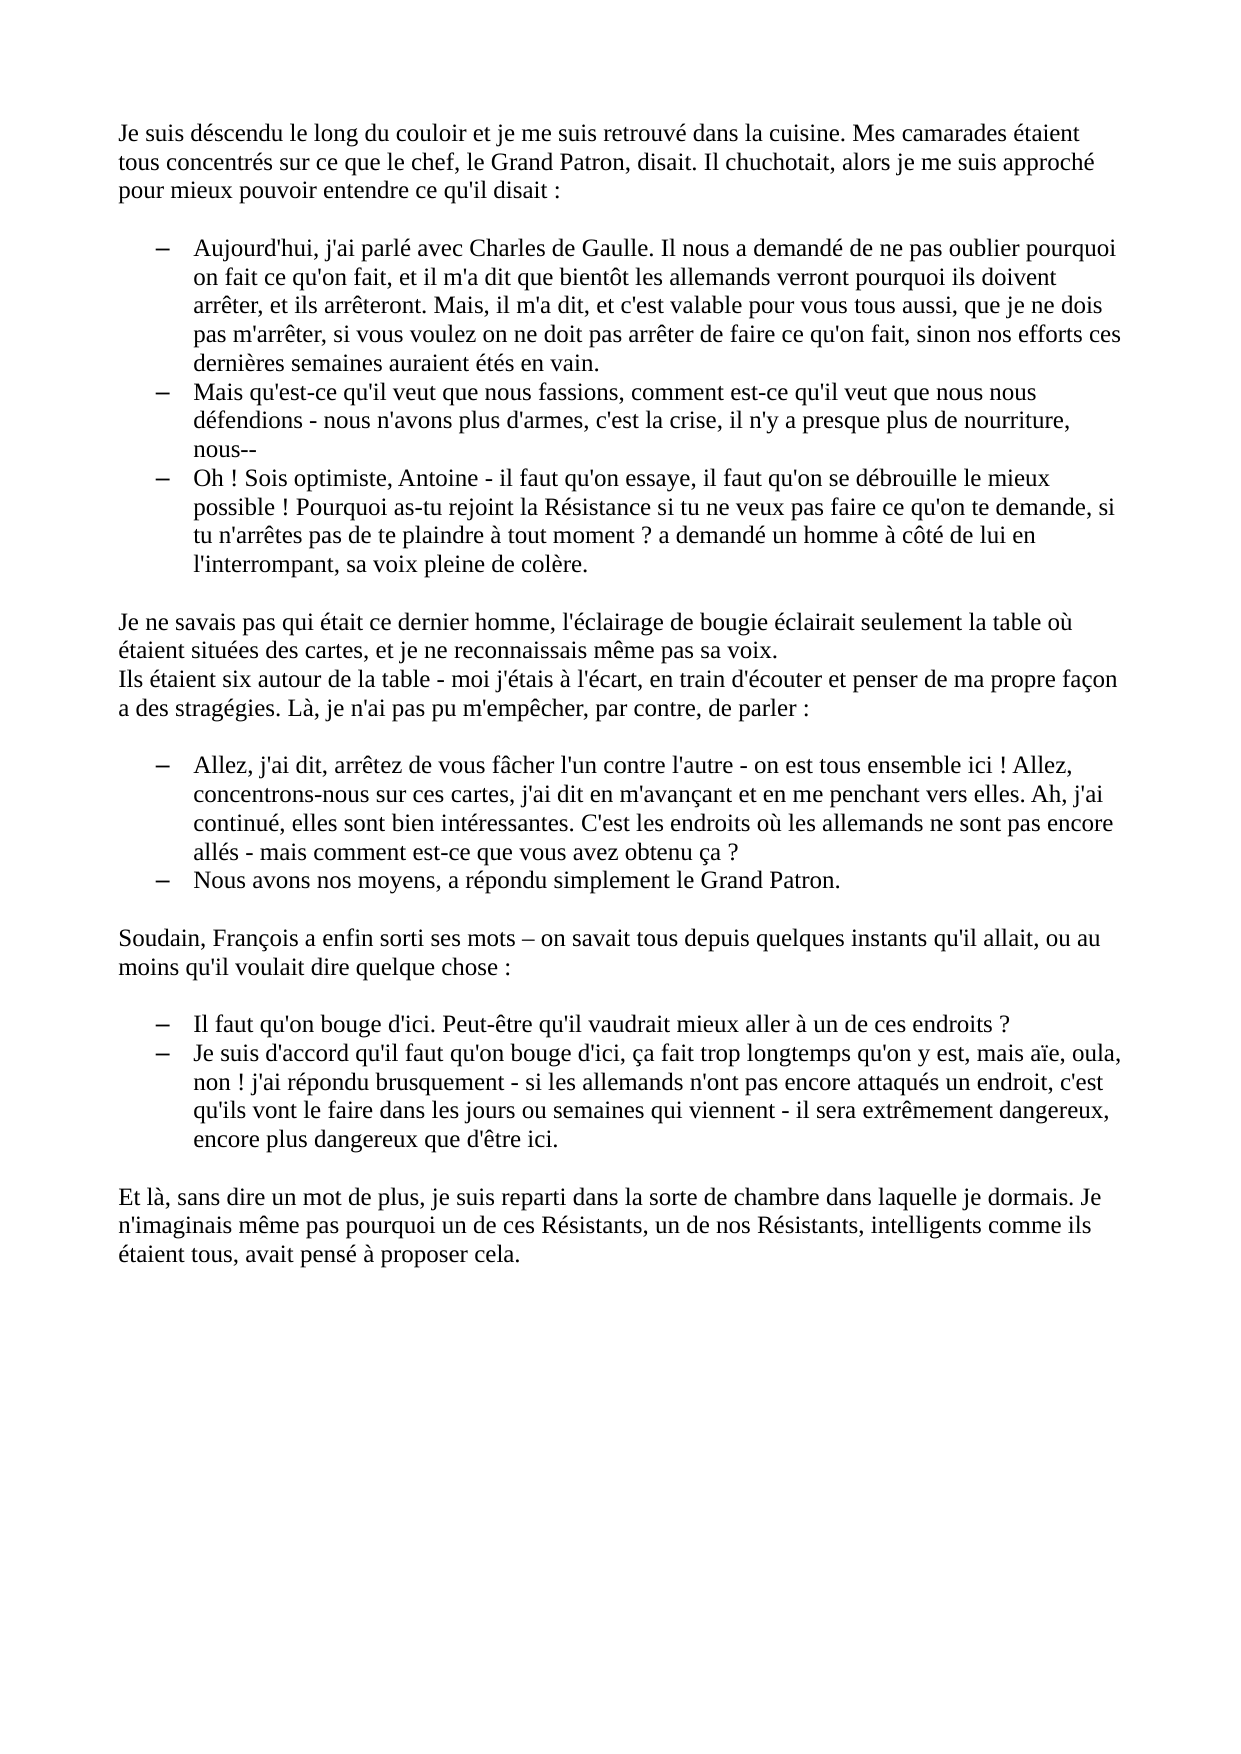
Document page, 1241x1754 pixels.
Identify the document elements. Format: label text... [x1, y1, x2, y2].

list Nous avons nos moyens, a répondu simplement le Grand Patron. [156, 866, 1122, 894]
list Allez, j'ai dit, arrêtez de vous fâcher l'un contre l'autre - on est tous ensemble ici ! Allez, concentrons-nous sur ces cartes, j'ai dit en m'avançant et en me penchant vers elles. Ah, j'ai continué, elles sont bien intéressantes. C'est les endroits où les allemands ne sont pas encore allés - mais comment est-ce que vous avez obtenu ça ? [156, 751, 1122, 866]
list Je suis d'accord qu'il faut qu'on bouge d'ici, ça fait trop longtemps qu'on y est, mais aïe, oula, non ! j'ai répondu brusquement - si les allemands n'ont pas encore attaqués un endroit, c'est qu'ils vont le faire dans les jours ou semaines qui viennent - il sera extrêmement dangereux, encore plus dangereux que d'être ici. [156, 1038, 1122, 1153]
text Je suis déscendu le long du couloir et je me suis retrouvé dans la cuisine. Mes camarades étaient tous concentrés sur ce que le chef, le Grand Patron, disait. Il chuchotait, alors je me suis approché pour mieux pouvoir entendre ce qu'il disait : [118, 118, 1122, 204]
text Ils étaient six autour de la table - moi j'étais à l'écart, en train d'écouter et penser de ma propre façon a des stragégies. Là, je n'ai pas pu m'empêcher, par contre, de parler : [118, 664, 1122, 722]
text Et là, sans dire un mot de plus, je suis reparti dans la sorte de chambre dans laquelle je dormais. Je n'imaginais même pas pourquoi un de ces Résistants, un de nos Résistants, intelligents comme ils étaient tous, avait pensé à proposer cela. [118, 1182, 1122, 1268]
text Je ne savais pas qui était ce dernier homme, l'éclairage de bougie éclairait seulement la table où étaient situées des cartes, et je ne reconnaissais même pas sa voix. [118, 607, 1122, 664]
list Aujourd'hui, j'ai parlé avec Charles de Gaulle. Il nous a demandé de ne pas oublier pourquoi on fait ce qu'on fait, et il m'a dit que bientôt les allemands verront pourquoi ils doivent arrêter, et ils arrêteront. Mais, il m'a dit, et c'est valable pour vous tous aussi, que je ne dois pas m'arrêter, si vous voulez on ne doit pas arrêter de faire ce qu'on fait, sinon nos efforts ces dernières semaines auraient étés en vain. [156, 233, 1122, 377]
list Oh ! Sois optimiste, Antoine - il faut qu'on essaye, il faut qu'on se débrouille le mieux possible ! Pourquoi as-tu rejoint la Résistance si tu ne veux pas faire ce qu'on te demande, si tu n'arrêtes pas de te plaindre à tout moment ? a demandé un homme à côté de lui en l'interrompant, sa voix pleine de colère. [156, 463, 1122, 578]
text Soudain, François a enfin sorti ses mots – on savait tous depuis quelques instants qu'il allait, ou au moins qu'il voulait dire quelque chose : [118, 923, 1122, 981]
list Mais qu'est-ce qu'il veut que nous fassions, comment est-ce qu'il veut que nous nous défendions - nous n'avons plus d'armes, c'est la crise, il n'y a presque plus de nourriture, nous-- [156, 377, 1122, 463]
list Il faut qu'on bouge d'ici. Peut-être qu'il vaudrait mieux aller à un de ces endroits ? [156, 1009, 1122, 1038]
